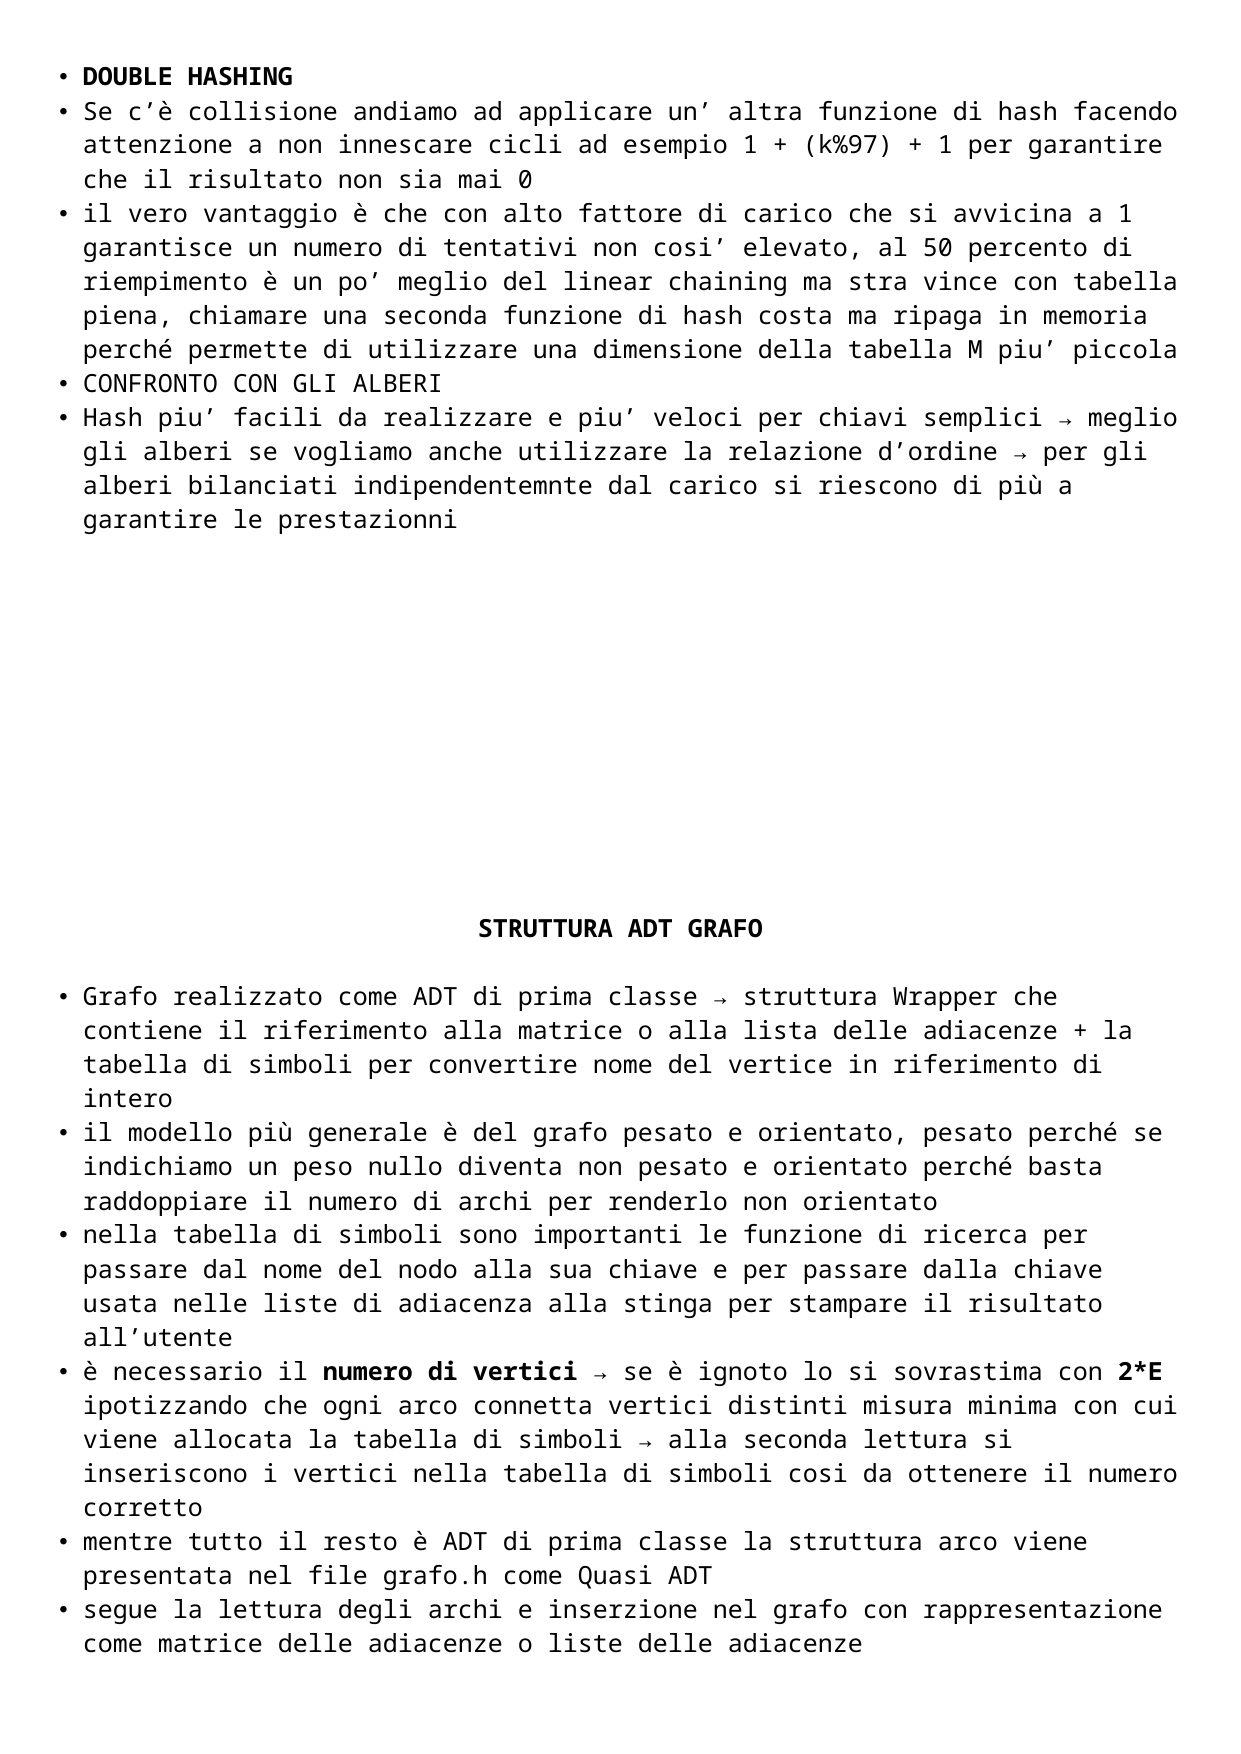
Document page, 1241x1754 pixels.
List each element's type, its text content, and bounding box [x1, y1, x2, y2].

list il vero vantaggio è che con alto fattore di carico che si avvicina a 1 garantisce un numero di tentativi non cosi’ elevato, al 50 percento di riempimento è un po’ meglio del linear chaining ma stra vince con tabella piena, chiamare una seconda funzione di hash costa ma ripaga in memoria perché permette di utilizzare una dimensione della tabella M piu’ piccola [59, 195, 1181, 366]
list è necessario il numero di vertici → se è ignoto lo si sovrastima con 2*E ipotizzando che ogni arco connetta vertici distinti misura minima con cui viene allocata la tabella di simboli → alla seconda lettura si inseriscono i vertici nella tabella di simboli cosi da ottenere il numero corretto [59, 1353, 1181, 1524]
list Grafo realizzato come ADT di prima classe → struttura Wrapper che contiene il riferimento alla matrice o alla lista delle adiacenze + la tabella di simboli per convertire nome del vertice in riferimento di intero [59, 979, 1181, 1115]
text STRUTTURA ADT GRAFO [59, 911, 1181, 945]
list CONFRONTO CON GLI ALBERI [59, 366, 1181, 400]
list mentre tutto il resto è ADT di prima classe la struttura arco viene presentata nel file grafo.h come Quasi ADT [59, 1524, 1181, 1592]
list Se c’è collisione andiamo ad applicare un’ altra funzione di hash facendo attenzione a non innescare cicli ad esempio 1 + (k%97) + 1 per garantire che il risultato non sia mai 0 [59, 93, 1181, 195]
list DOUBLE HASHING [59, 59, 1181, 93]
list il modello più generale è del grafo pesato e orientato, pesato perché se indichiamo un peso nullo diventa non pesato e orientato perché basta raddoppiare il numero di archi per renderlo non orientato [59, 1115, 1181, 1217]
list segue la lettura degli archi e inserzione nel grafo con rappresentazione come matrice delle adiacenze o liste delle adiacenze [59, 1592, 1181, 1660]
list nella tabella di simboli sono importanti le funzione di ricerca per passare dal nome del nodo alla sua chiave e per passare dalla chiave usata nelle liste di adiacenza alla stinga per stampare il risultato all’utente [59, 1217, 1181, 1353]
list Hash piu’ facili da realizzare e piu’ veloci per chiavi semplici → meglio gli alberi se vogliamo anche utilizzare la relazione d’ordine → per gli alberi bilanciati indipendentemnte dal carico si riescono di più a garantire le prestazionni [59, 400, 1181, 536]
